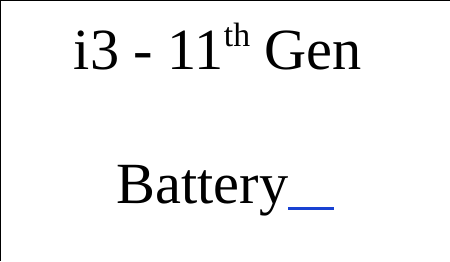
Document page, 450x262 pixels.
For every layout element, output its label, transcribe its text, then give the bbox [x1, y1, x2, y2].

text Battery❌ [15, 149, 435, 216]
text i3 - 11th Gen [15, 15, 435, 82]
